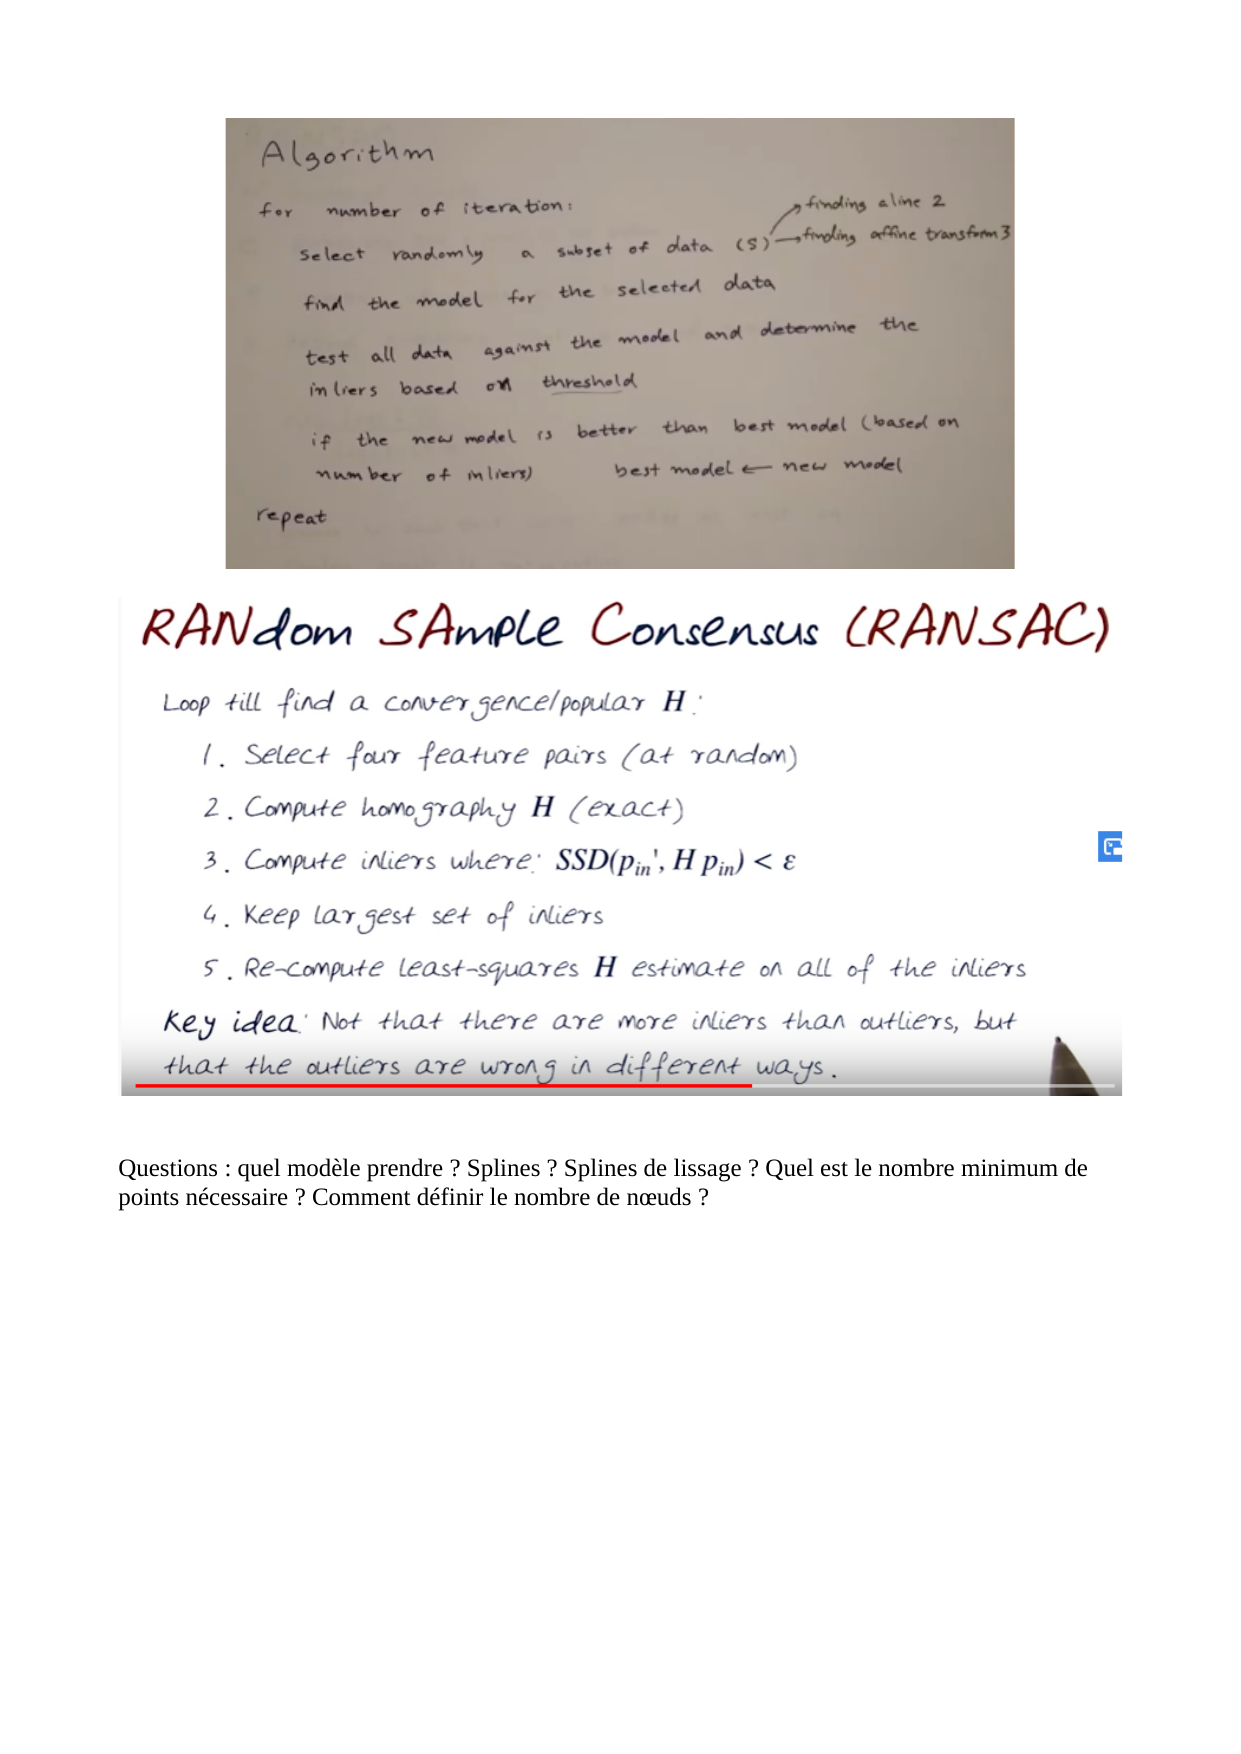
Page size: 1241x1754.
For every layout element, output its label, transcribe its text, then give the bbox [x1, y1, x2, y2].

picture [118, 597, 1123, 1096]
picture [225, 118, 1015, 569]
text Questions : quel modèle prendre ? Splines ? Splines de lissage ? Quel est le nombre minimum de points nécessaire ? Comment définir le nombre de nœuds ? [118, 1153, 1122, 1211]
